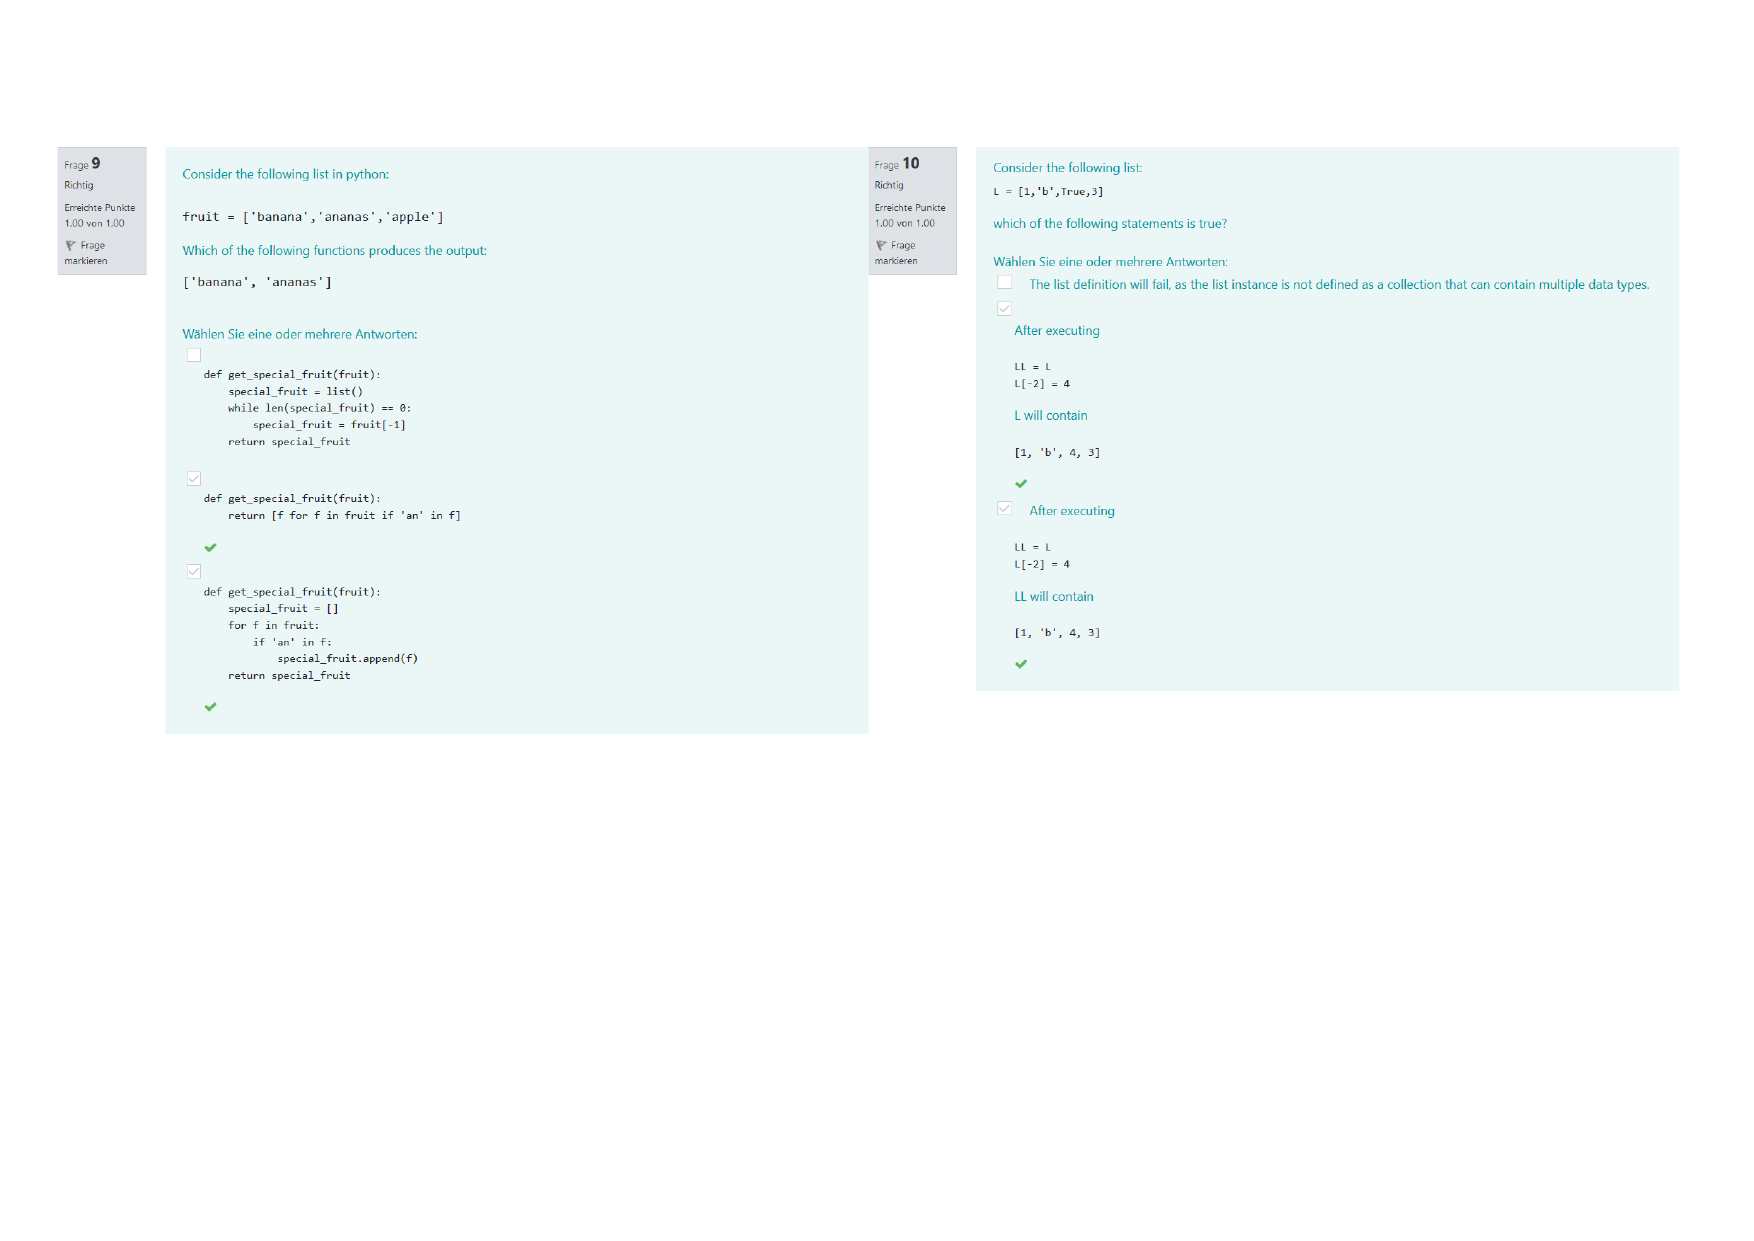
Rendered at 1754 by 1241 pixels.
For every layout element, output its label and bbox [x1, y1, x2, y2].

picture [57, 147, 1680, 738]
